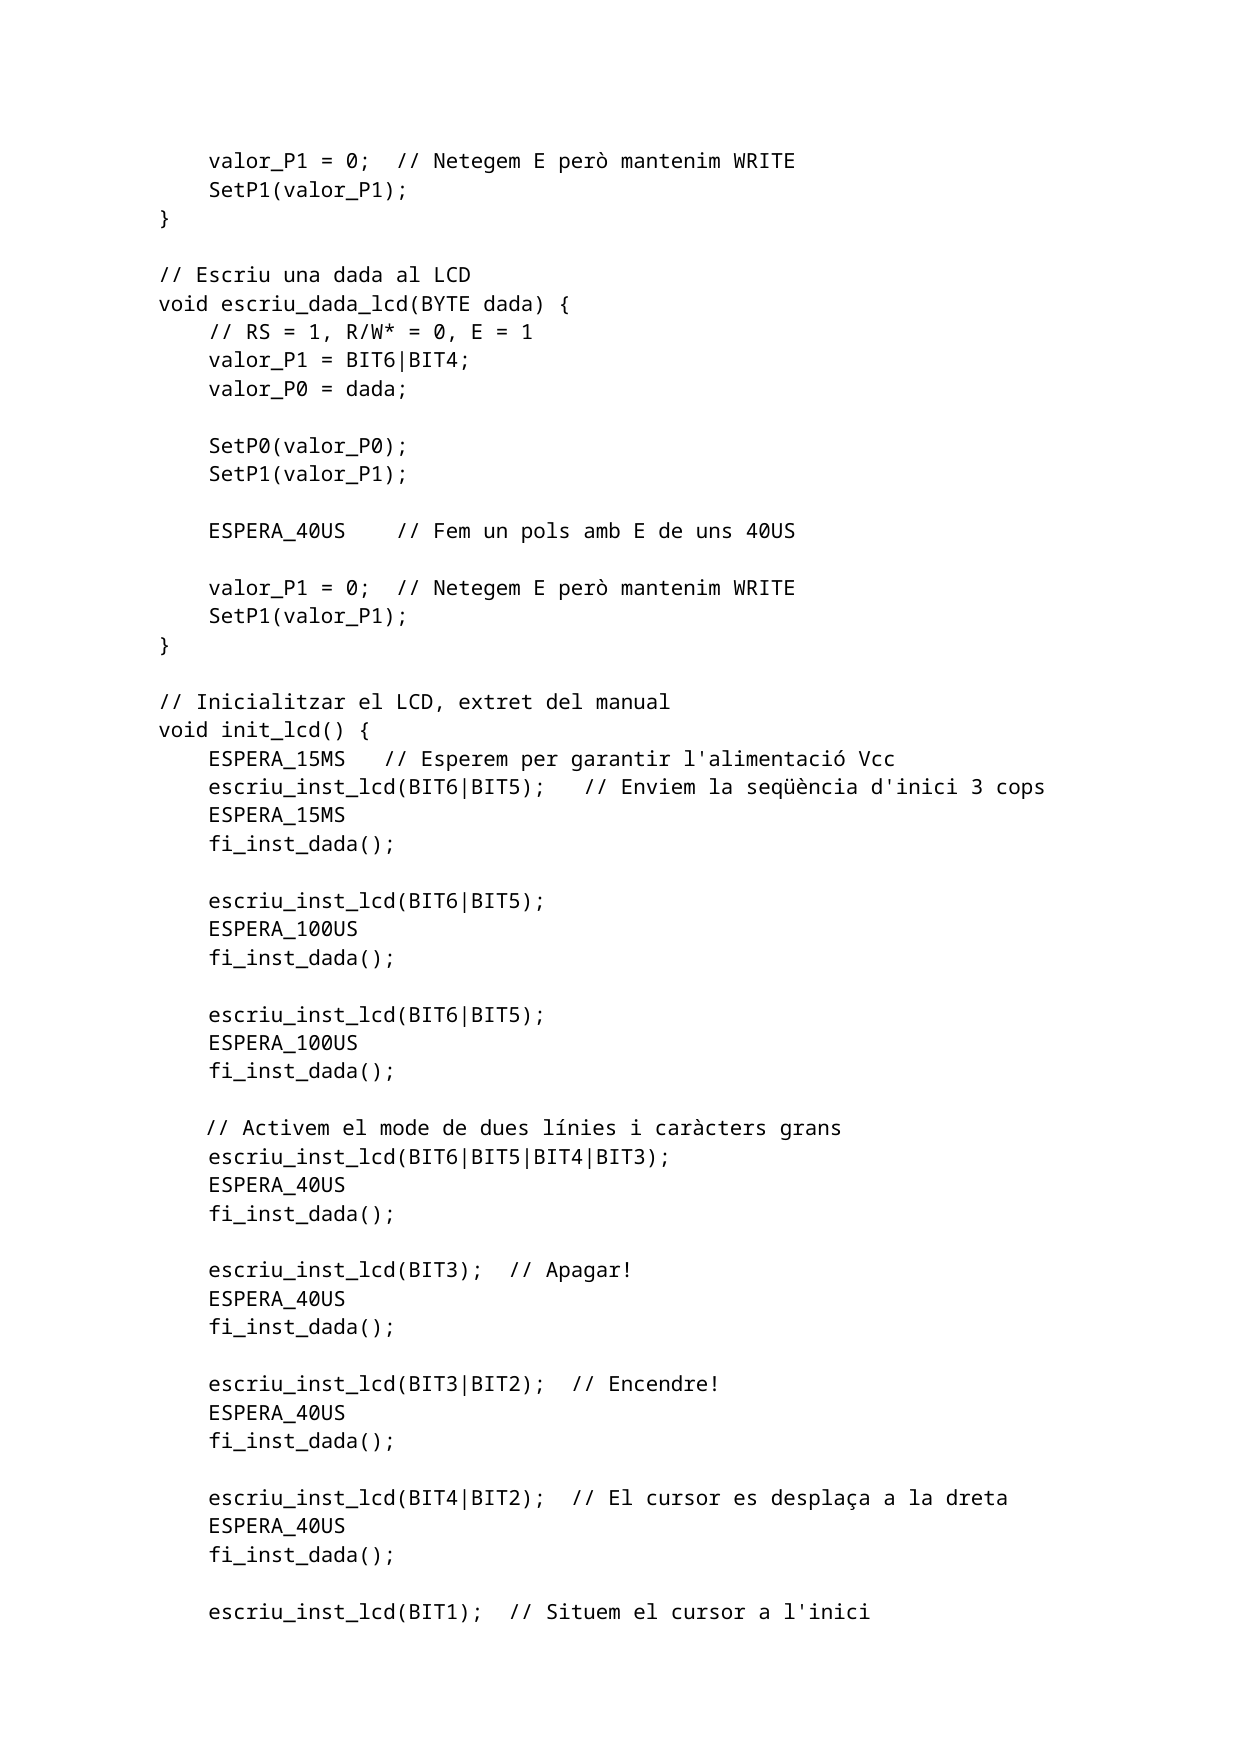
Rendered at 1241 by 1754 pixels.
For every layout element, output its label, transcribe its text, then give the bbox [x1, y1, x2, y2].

text escriu_inst_lcd(BIT3); // Apagar! [118, 1256, 1122, 1284]
text ESPERA_40US [118, 1284, 1122, 1312]
text ESPERA_40US // Fem un pols amb E de uns 40US [118, 516, 1122, 545]
text escriu_inst_lcd(BIT1); // Situem el cursor a l'inici [118, 1597, 1122, 1625]
text void init_lcd() { [118, 715, 1122, 744]
text escriu_inst_lcd(BIT6|BIT5); [118, 1000, 1122, 1028]
text ESPERA_100US [118, 1028, 1122, 1057]
text fi_inst_dada(); [118, 1540, 1122, 1568]
text escriu_inst_lcd(BIT6|BIT5|BIT4|BIT3); [118, 1142, 1122, 1170]
text // RS = 1, R/W* = 0, E = 1 [118, 317, 1122, 346]
text } [118, 203, 1122, 232]
text ESPERA_100US [118, 914, 1122, 943]
text ESPERA_15MS [118, 801, 1122, 829]
text fi_inst_dada(); [118, 829, 1122, 857]
text valor_P1 = BIT6|BIT4; [118, 346, 1122, 374]
text } [118, 630, 1122, 658]
text ESPERA_15MS // Esperem per garantir l'alimentació Vcc [118, 744, 1122, 772]
text valor_P0 = dada; [118, 374, 1122, 402]
text SetP1(valor_P1); [118, 602, 1122, 630]
text fi_inst_dada(); [118, 1199, 1122, 1227]
text ESPERA_40US [118, 1398, 1122, 1426]
text escriu_inst_lcd(BIT6|BIT5); [118, 886, 1122, 914]
text valor_P1 = 0; // Netegem E però mantenim WRITE [118, 573, 1122, 602]
text escriu_inst_lcd(BIT4|BIT2); // El cursor es desplaça a la dreta [118, 1483, 1122, 1512]
text void escriu_dada_lcd(BYTE dada) { [118, 289, 1122, 317]
text ESPERA_40US [118, 1170, 1122, 1199]
text fi_inst_dada(); [118, 1312, 1122, 1341]
text fi_inst_dada(); [118, 1426, 1122, 1455]
text fi_inst_dada(); [118, 943, 1122, 971]
text SetP0(valor_P0); [118, 431, 1122, 459]
text SetP1(valor_P1); [118, 175, 1122, 203]
text escriu_inst_lcd(BIT3|BIT2); // Encendre! [118, 1369, 1122, 1398]
text escriu_inst_lcd(BIT6|BIT5); // Enviem la seqüència d'inici 3 cops [118, 772, 1122, 801]
text fi_inst_dada(); [118, 1057, 1122, 1085]
text // Activem el mode de dues línies i caràcters grans [118, 1113, 1122, 1142]
text // Escriu una dada al LCD [118, 260, 1122, 289]
text valor_P1 = 0; // Netegem E però mantenim WRITE [118, 147, 1122, 175]
text // Inicialitzar el LCD, extret del manual [118, 687, 1122, 715]
text SetP1(valor_P1); [118, 459, 1122, 488]
text ESPERA_40US [118, 1512, 1122, 1540]
